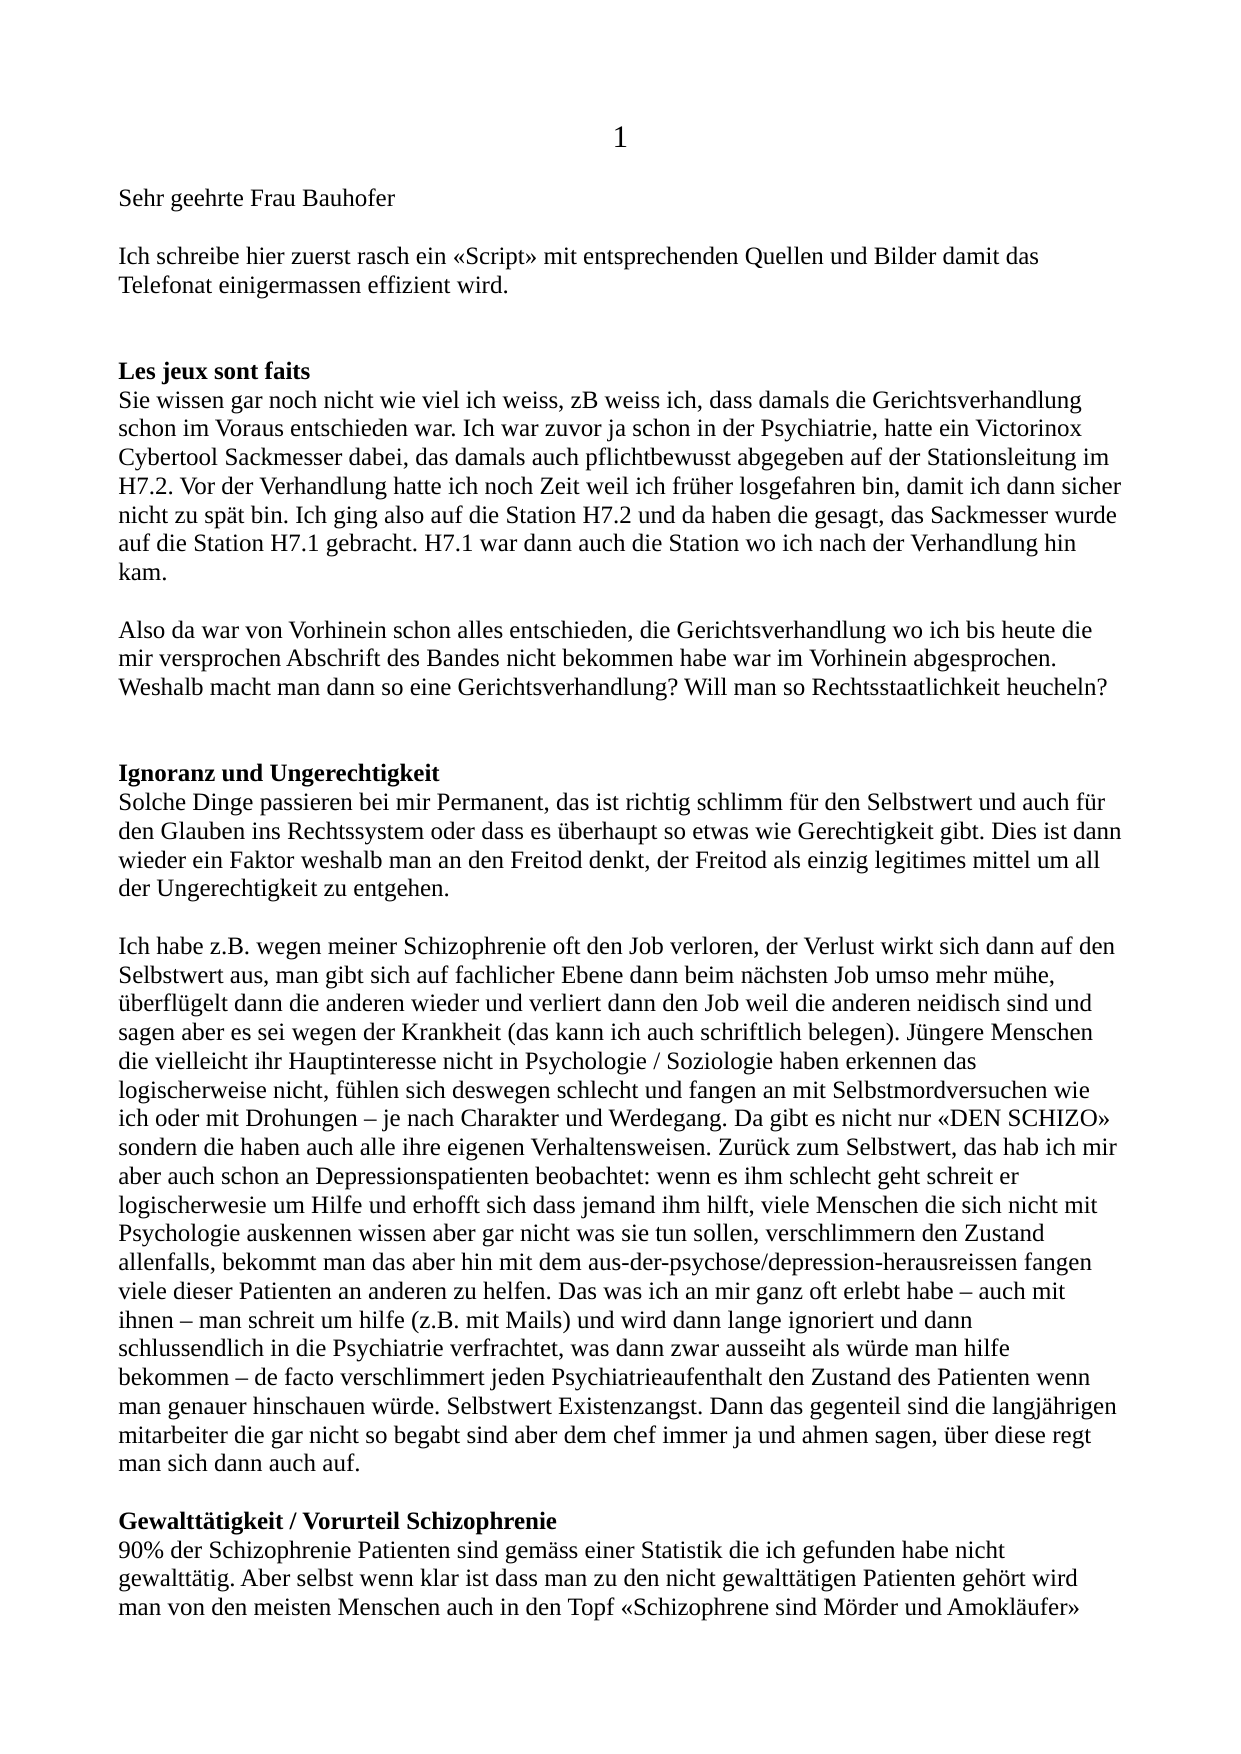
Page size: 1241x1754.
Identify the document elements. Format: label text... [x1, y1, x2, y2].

text Sie wissen gar noch nicht wie viel ich weiss, zB weiss ich, dass damals die Gerichtsverhandlung schon im Voraus entschieden war. Ich war zuvor ja schon in der Psychiatrie, hatte ein Victorinox Cybertool Sackmesser dabei, das damals auch pflichtbewusst abgegeben auf der Stationsleitung im H7.2. Vor der Verhandlung hatte ich noch Zeit weil ich früher losgefahren bin, damit ich dann sicher nicht zu spät bin. Ich ging also auf die Station H7.2 und da haben die gesagt, das Sackmesser wurde auf die Station H7.1 gebracht. H7.1 war dann auch die Station wo ich nach der Verhandlung hin kam. [118, 385, 1122, 586]
text Ich habe z.B. wegen meiner Schizophrenie oft den Job verloren, der Verlust wirkt sich dann auf den Selbstwert aus, man gibt sich auf fachlicher Ebene dann beim nächsten Job umso mehr mühe, überflügelt dann die anderen wieder und verliert dann den Job weil die anderen neidisch sind und sagen aber es sei wegen der Krankheit (das kann ich auch schriftlich belegen). Jüngere Menschen die vielleicht ihr Hauptinteresse nicht in Psychologie / Soziologie haben erkennen das logischerweise nicht, fühlen sich deswegen schlecht und fangen an mit Selbstmordversuchen wie ich oder mit Drohungen – je nach Charakter und Werdegang. Da gibt es nicht nur «DEN SCHIZO» sondern die haben auch alle ihre eigenen Verhaltensweisen. Zurück zum Selbstwert, das hab ich mir aber auch schon an Depressionspatienten beobachtet: wenn es ihm schlecht geht schreit er logischerwesie um Hilfe und erhofft sich dass jemand ihm hilft, viele Menschen die sich nicht mit Psychologie auskennen wissen aber gar nicht was sie tun sollen, verschlimmern den Zustand allenfalls, bekommt man das aber hin mit dem aus-der-psychose/depression-herausreissen fangen viele dieser Patienten an anderen zu helfen. Das was ich an mir ganz oft erlebt habe – auch mit ihnen – man schreit um hilfe (z.B. mit Mails) und wird dann lange ignoriert und dann schlussendlich in die Psychiatrie verfrachtet, was dann zwar ausseiht als würde man hilfe bekommen – de facto verschlimmert jeden Psychiatrieaufenthalt den Zustand des Patienten wenn man genauer hinschauen würde. Selbstwert Existenzangst. Dann das gegenteil sind die langjährigen mitarbeiter die gar nicht so begabt sind aber dem chef immer ja und ahmen sagen, über diese regt man sich dann auch auf. [118, 931, 1122, 1477]
text Solche Dinge passieren bei mir Permanent, das ist richtig schlimm für den Selbstwert und auch für den Glauben ins Rechtssystem oder dass es überhaupt so etwas wie Gerechtigkeit gibt. Dies ist dann wieder ein Faktor weshalb man an den Freitod denkt, der Freitod als einzig legitimes mittel um all der Ungerechtigkeit zu entgehen. [118, 787, 1122, 902]
text Ich schreibe hier zuerst rasch ein «Script» mit entsprechenden Quellen und Bilder damit das Telefonat einigermassen effizient wird. [118, 241, 1122, 298]
text Sehr geehrte Frau Bauhofer [118, 183, 1122, 212]
text 90% der Schizophrenie Patienten sind gemäss einer Statistik die ich gefunden habe nicht gewalttätig. Aber selbst wenn klar ist dass man zu den nicht gewalttätigen Patienten gehört wird man von den meisten Menschen auch in den Topf «Schizophrene sind Mörder und Amokläufer» [118, 1535, 1122, 1621]
text Les jeux sont faits [118, 356, 1122, 385]
text Gewalttätigkeit / Vorurteil Schizophrenie [118, 1506, 1122, 1535]
text Also da war von Vorhinein schon alles entschieden, die Gerichtsverhandlung wo ich bis heute die mir versprochen Abschrift des Bandes nicht bekommen habe war im Vorhinein abgesprochen. Weshalb macht man dann so eine Gerichtsverhandlung? Will man so Rechtsstaatlichkeit heucheln? [118, 615, 1122, 701]
text Ignoranz und Ungerechtigkeit [118, 758, 1122, 787]
